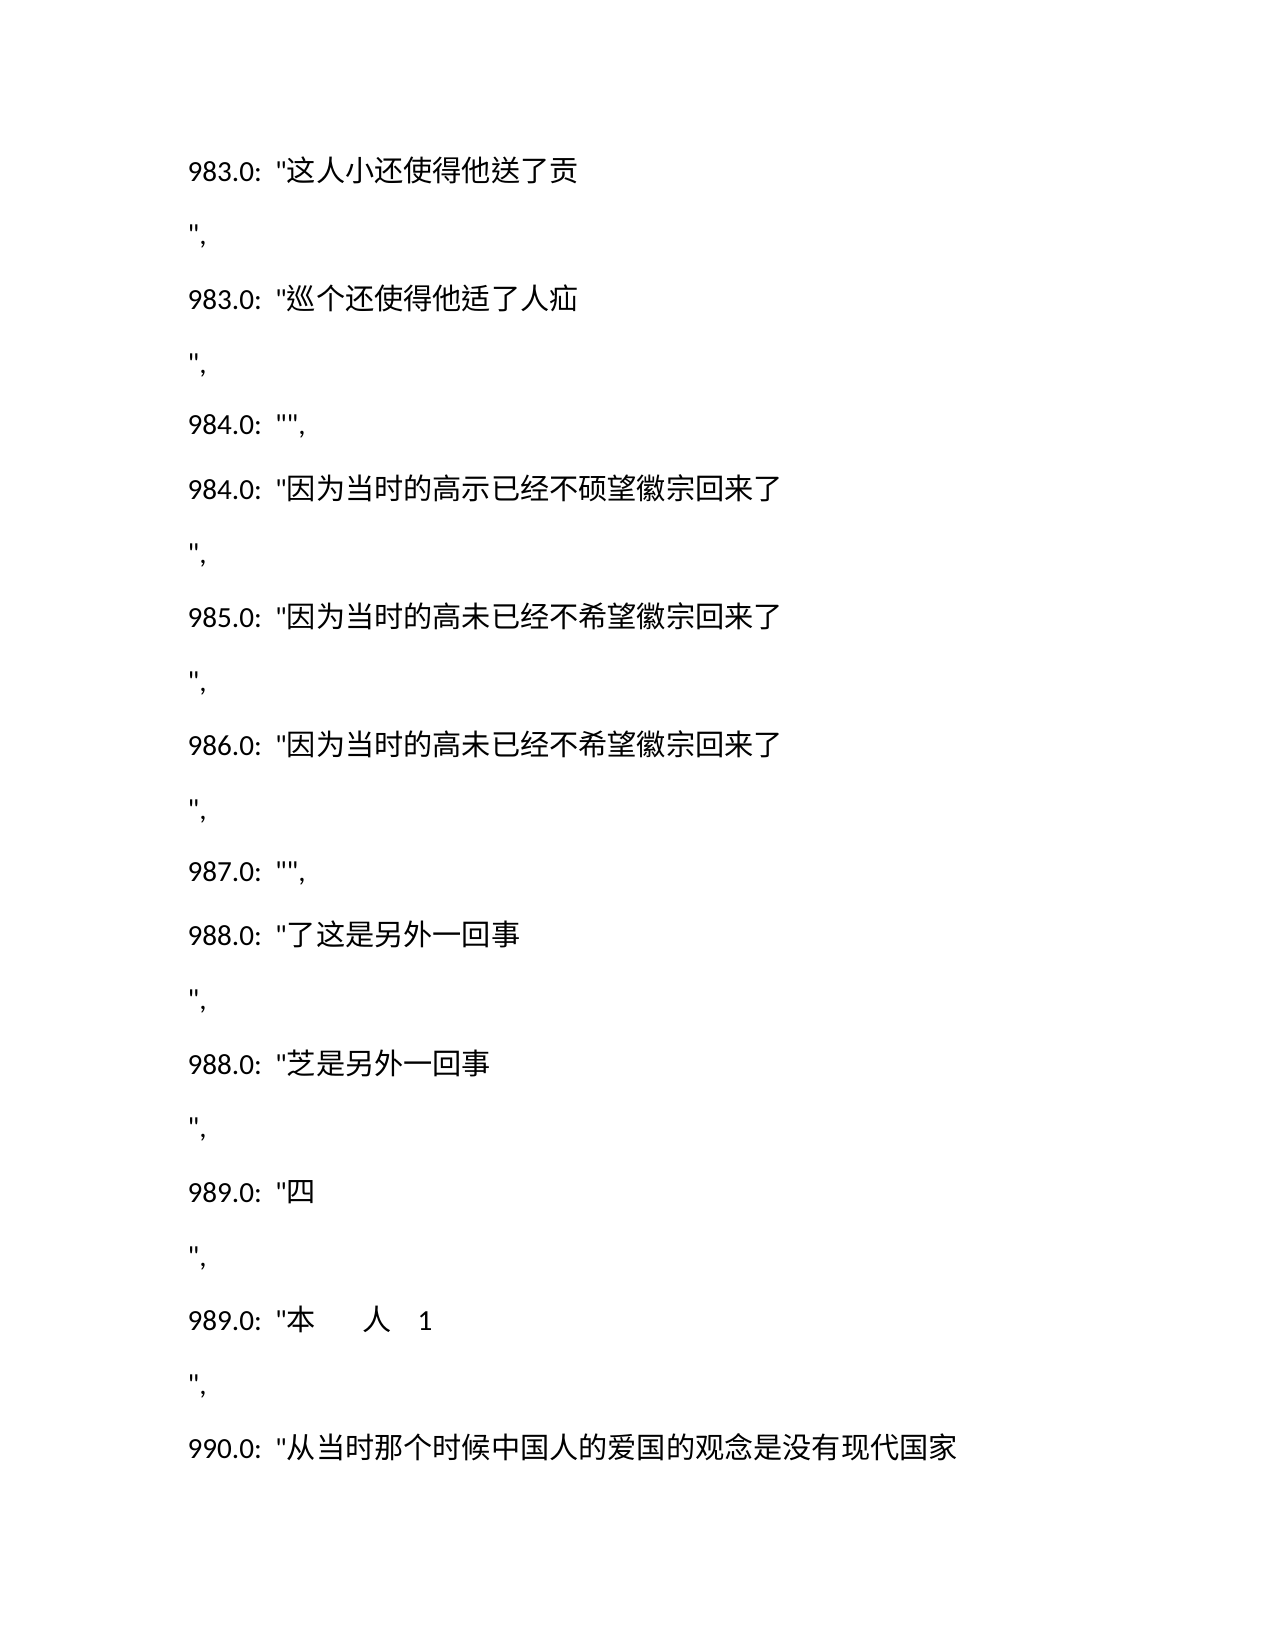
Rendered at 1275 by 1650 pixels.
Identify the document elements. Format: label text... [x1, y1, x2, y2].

text ", [187, 345, 1087, 380]
text 990.0: "从当时那个时候中国人的爱国的观念是没有现代国家 [187, 1428, 1087, 1467]
text ", [187, 981, 1087, 1017]
text 986.0: "因为当时的高未已经不希望徽宗回来了 [187, 725, 1087, 764]
text 988.0: "芝是另外一回事 [187, 1043, 1087, 1083]
text ", [187, 1238, 1087, 1273]
text ", [187, 663, 1087, 698]
text 989.0: "四 [187, 1171, 1087, 1211]
text 989.0: "本 人 1 [187, 1299, 1087, 1339]
text 984.0: "因为当时的高示已经不硕望徽宗回来了 [187, 468, 1087, 508]
text 988.0: "了这是另外一回事 [187, 915, 1087, 954]
text 984.0: "", [187, 406, 1087, 442]
text 983.0: "巡个还使得他适了人疝 [187, 278, 1087, 318]
text ", [187, 216, 1087, 252]
text ", [187, 1366, 1087, 1401]
text ", [187, 535, 1087, 570]
text 985.0: "因为当时的高未已经不希望徽宗回来了 [187, 596, 1087, 636]
text 983.0: "这人小还使得他送了贡 [187, 150, 1087, 190]
text 987.0: "", [187, 853, 1087, 888]
text ", [187, 1109, 1087, 1145]
text ", [187, 791, 1087, 827]
